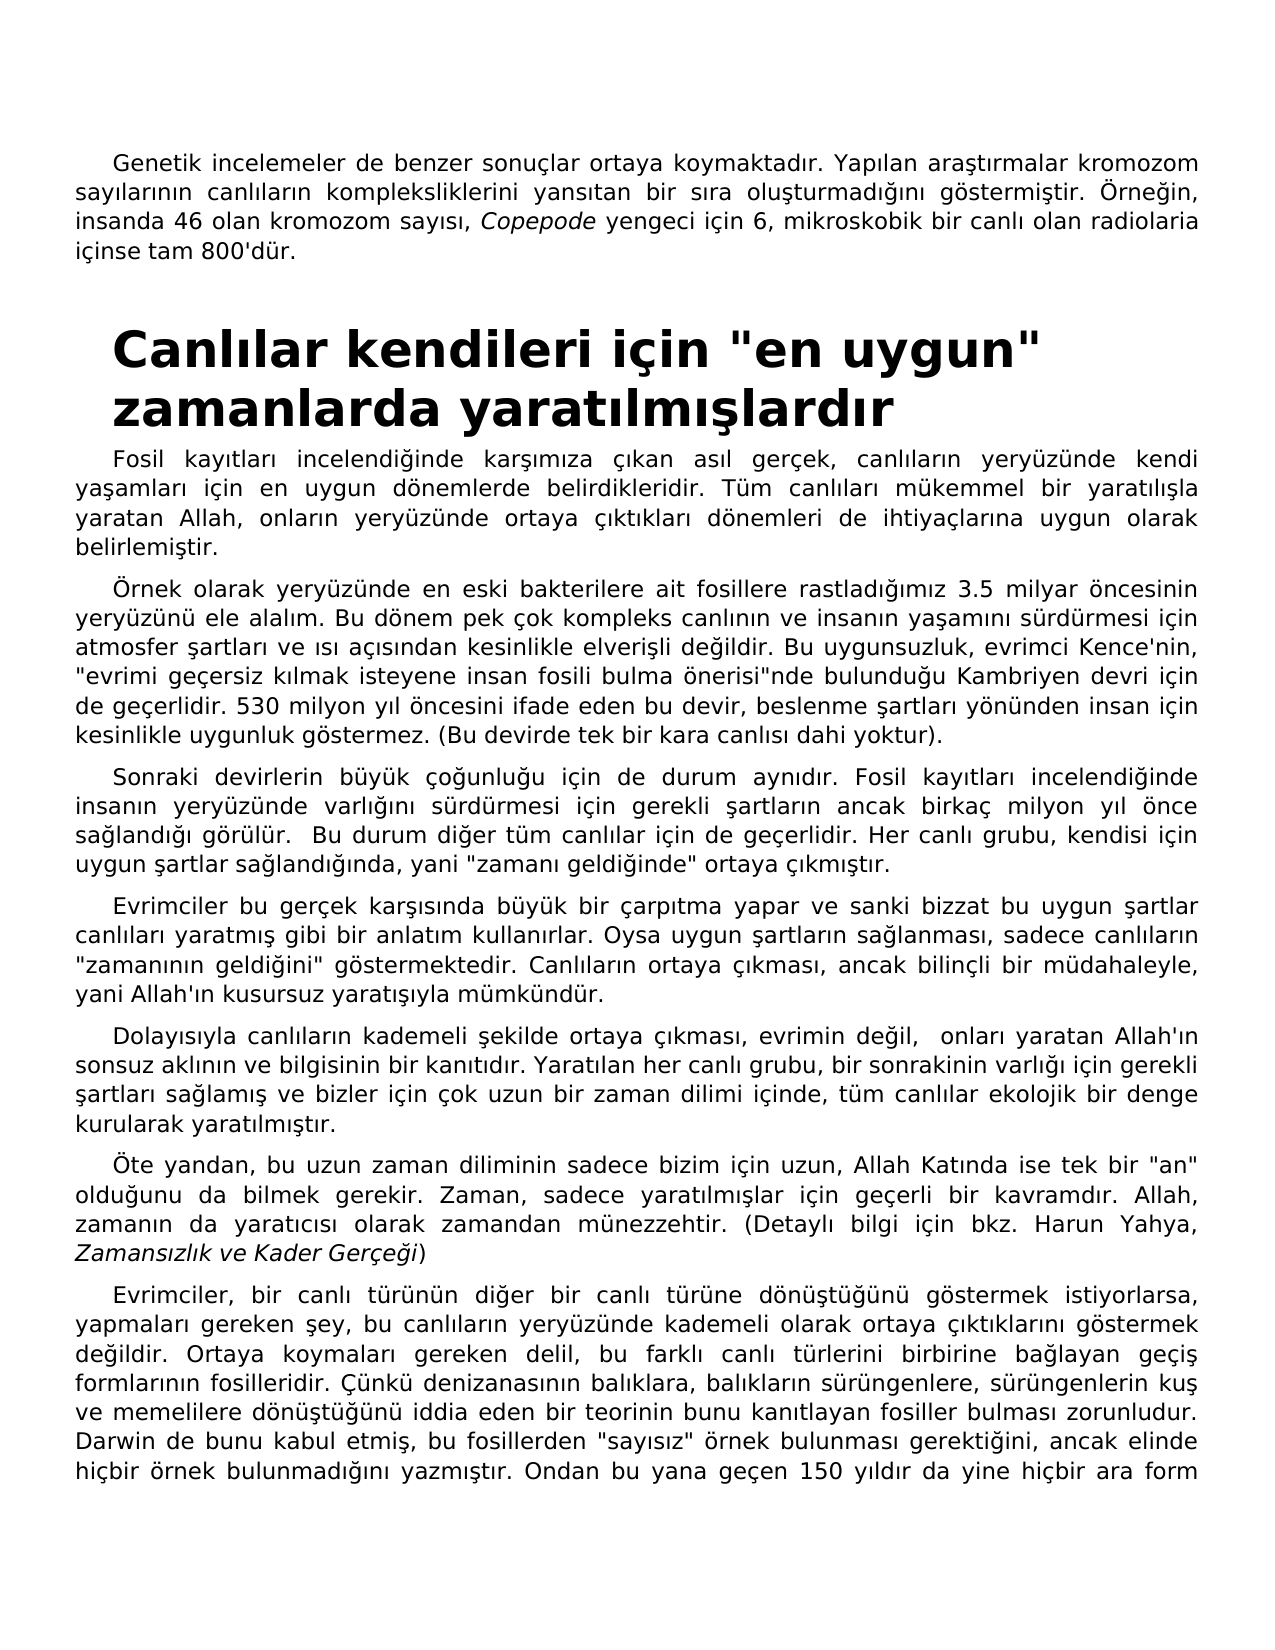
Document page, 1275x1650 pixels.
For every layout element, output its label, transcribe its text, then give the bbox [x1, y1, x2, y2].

text Öte yandan, bu uzun zaman diliminin sadece bizim için uzun, Allah Katında ise tek bir "an" olduğunu da bilmek gerekir. Zaman, sadece yaratılmışlar için geçerli bir kavramdır. Allah, zamanın da yaratıcısı olarak zamandan münezzehtir. (Detaylı bilgi için bkz. Harun Yahya, Zamansızlık ve Kader Gerçeği) [75, 1153, 1200, 1267]
text Örnek olarak yeryüzünde en eski bakterilere ait fosillere rastladığımız 3.5 milyar öncesinin yeryüzünü ele alalım. Bu dönem pek çok kompleks canlının ve insanın yaşamını sürdürmesi için atmosfer şartları ve ısı açısından kesinlikle elverişli değildir. Bu uygunsuzluk, evrimci Kence'nin, "evrimi geçersiz kılmak isteyene insan fosili bulma önerisi"nde bulunduğu Kambriyen devri için de geçerlidir. 530 milyon yıl öncesini ifade eden bu devir, beslenme şartları yönünden insan için kesinlikle uygunluk göstermez. (Bu devirde tek bir kara canlısı dahi yoktur). [75, 576, 1200, 749]
text Genetik incelemeler de benzer sonuçlar ortaya koymaktadır. Yapılan araştırmalar kromozom sayılarının canlıların kompleksliklerini yansıtan bir sıra oluşturmadığını göstermiştir. Örneğin, insanda 46 olan kromozom sayısı, Copepode yengeci için 6, mikroskobik bir canlı olan radiolaria içinse tam 800'dür. [75, 150, 1200, 264]
text Sonraki devirlerin büyük çoğunluğu için de durum aynıdır. Fosil kayıtları incelendiğinde insanın yeryüzünde varlığını sürdürmesi için gerekli şartların ancak birkaç milyon yıl önce sağlandığı görülür. Bu durum diğer tüm canlılar için de geçerlidir. Her canlı grubu, kendisi için uygun şartlar sağlandığında, yani "zamanı geldiğinde" ortaya çıkmıştır. [75, 764, 1200, 878]
text Fosil kayıtları incelendiğinde karşımıza çıkan asıl gerçek, canlıların yeryüzünde kendi yaşamları için en uygun dönemlerde belirdikleridir. Tüm canlıları mükemmel bir yaratılışla yaratan Allah, onların yeryüzünde ortaya çıktıkları dönemleri de ihtiyaçlarına uygun olarak belirlemiştir. [75, 446, 1200, 561]
text Evrimciler, bir canlı türünün diğer bir canlı türüne dönüştüğünü göstermek istiyorlarsa, yapmaları gereken şey, bu canlıların yeryüzünde kademeli olarak ortaya çıktıklarını göstermek değildir. Ortaya koymaları gereken delil, bu farklı canlı türlerini birbirine bağlayan geçiş formlarının fosilleridir. Çünkü denizanasının balıklara, balıkların sürüngenlere, sürüngenlerin kuş ve memelilere dönüştüğünü iddia eden bir teorinin bunu kanıtlayan fosiller bulması zorunludur. Darwin de bunu kabul etmiş, bu fosillerden "sayısız" örnek bulunması gerektiğini, ancak elinde hiçbir örnek bulunmadığını yazmıştır. Ondan bu yana geçen 150 yıldır da yine hiçbir ara form [75, 1282, 1200, 1484]
text Dolayısıyla canlıların kademeli şekilde ortaya çıkması, evrimin değil, onları yaratan Allah'ın sonsuz aklının ve bilgisinin bir kanıtıdır. Yaratılan her canlı grubu, bir sonrakinin varlığı için gerekli şartları sağlamış ve bizler için çok uzun bir zaman dilimi içinde, tüm canlılar ekolojik bir denge kurularak yaratılmıştır. [75, 1023, 1200, 1137]
subtitle Canlılar kendileri için "en uygun" zamanlarda yaratılmışlardır [112, 321, 1200, 438]
text Evrimciler bu gerçek karşısında büyük bir çarpıtma yapar ve sanki bizzat bu uygun şartlar canlıları yaratmış gibi bir anlatım kullanırlar. Oysa uygun şartların sağlanması, sadece canlıların "zamanının geldiğini" göstermektedir. Canlıların ortaya çıkması, ancak bilinçli bir müdahaleyle, yani Allah'ın kusursuz yaratışıyla mümkündür. [75, 893, 1200, 1008]
